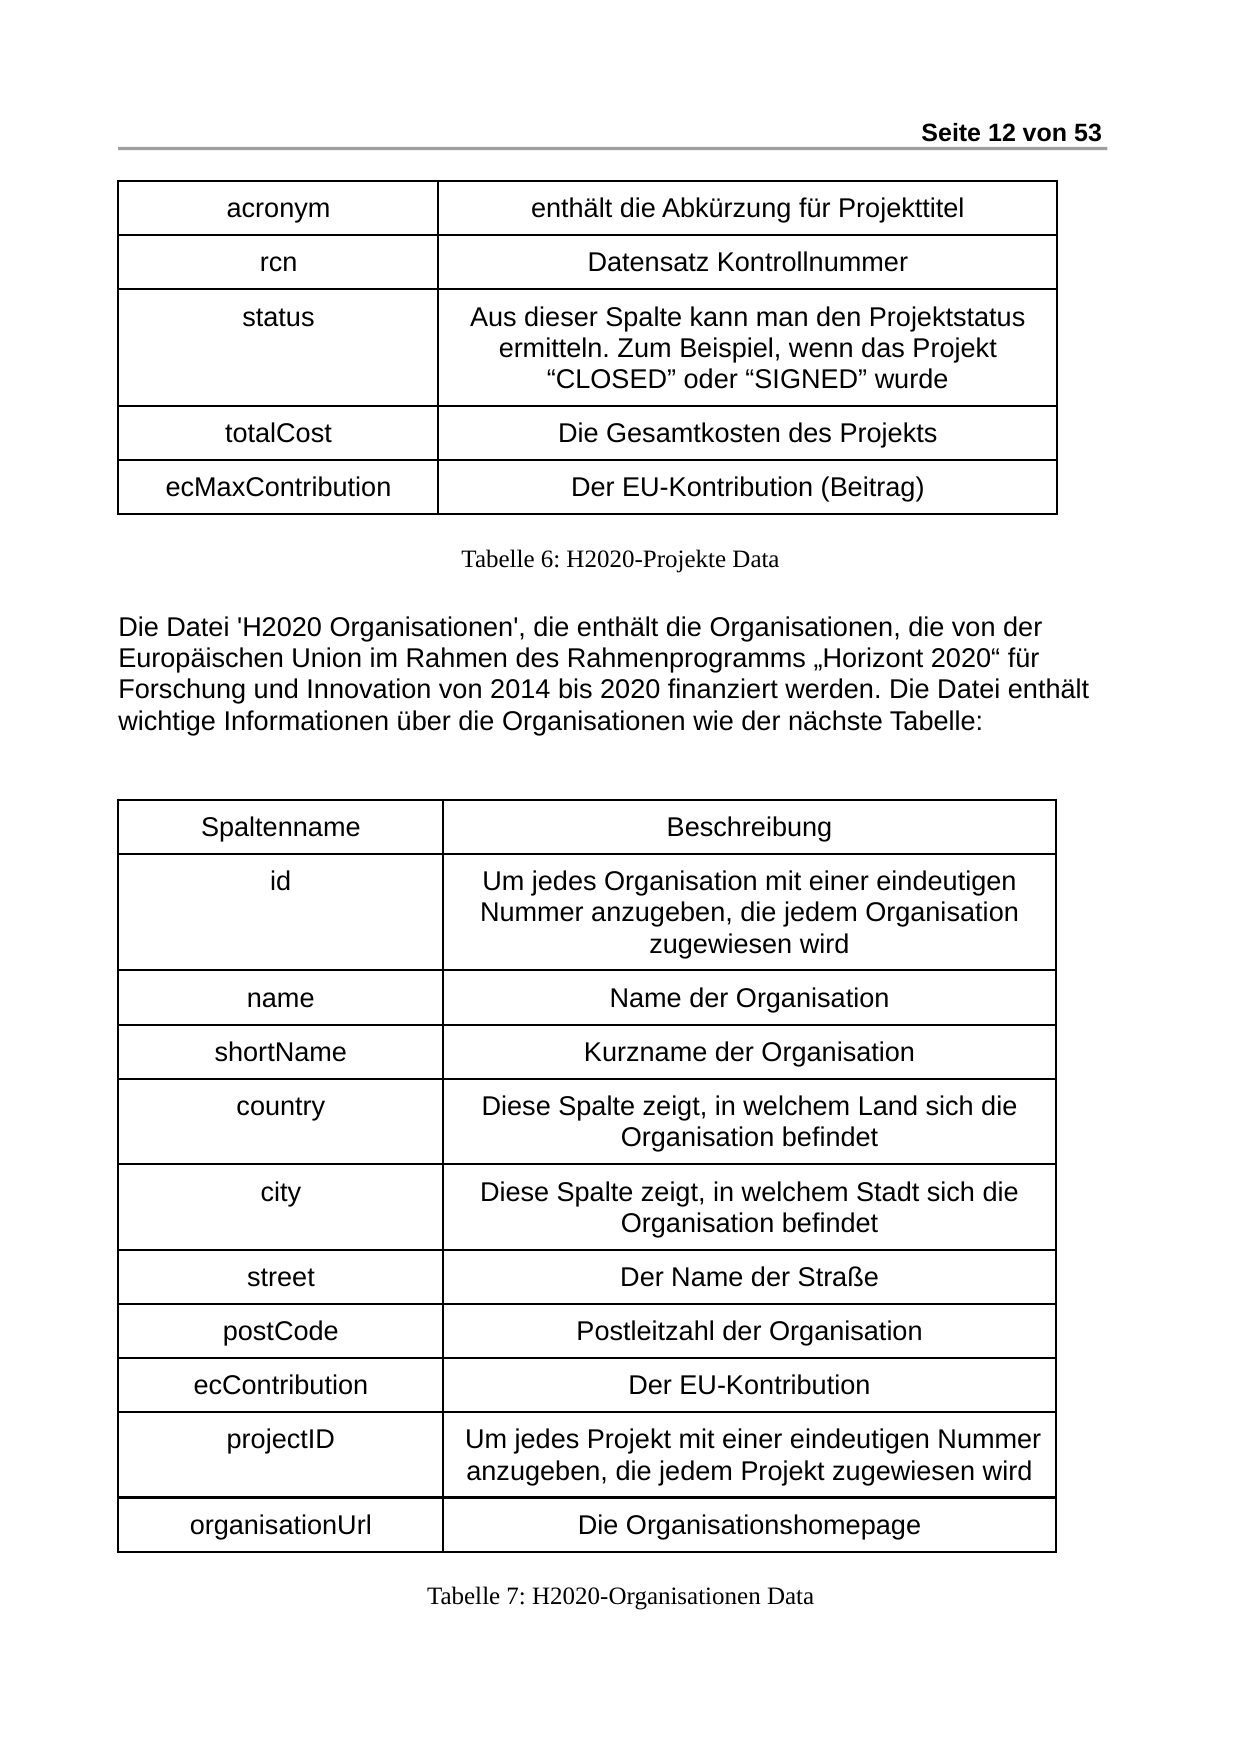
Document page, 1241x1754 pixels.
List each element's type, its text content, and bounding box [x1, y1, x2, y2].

table_cell postCode [119, 1305, 442, 1357]
table_cell Um jedes Projekt mit einer eindeutigen Nummer anzugeben, die jedem Projekt zugewiesen wird [444, 1413, 1055, 1496]
table_cell Der Name der Straße [444, 1251, 1055, 1303]
table_cell name [119, 971, 442, 1023]
table_cell ecContribution [119, 1359, 442, 1411]
table_cell Diese Spalte zeigt, in welchem Land sich die Organisation befindet [444, 1080, 1055, 1163]
table_cell Der EU-Kontribution (Beitrag) [439, 461, 1056, 513]
table_cell country [119, 1080, 442, 1163]
table_cell acronym [119, 182, 437, 234]
table_cell id [119, 855, 442, 969]
table_cell shortName [119, 1026, 442, 1078]
table_cell Aus dieser Spalte kann man den Projektstatus ermitteln. Zum Beispiel, wenn das Projekt “CLOSED” oder “SIGNED” wurde [439, 290, 1056, 405]
text Die Datei 'H2020 Organisationen', die enthält die Organisationen, die von der Europäischen Union im Rahmen des Rahmenprogramms „Horizont 2020“ für Forschung und Innovation von 2014 bis 2020 finanziert werden. Die Datei enthält wichtige Informationen über die Organisationen wie der nächste Tabelle: [118, 611, 1123, 736]
table_cell organisationUrl [119, 1499, 442, 1551]
table_cell Datensatz Kontrollnummer [439, 236, 1056, 288]
table_cell rcn [119, 236, 437, 288]
table_cell Um jedes Organisation mit einer eindeutigen Nummer anzugeben, die jedem Organisation zugewiesen wird [444, 855, 1055, 969]
table_cell totalCost [119, 407, 437, 459]
table_cell city [119, 1165, 442, 1248]
table_cell street [119, 1251, 442, 1303]
text Tabelle 6: H2020-Projekte Data [118, 544, 1123, 573]
table_cell Name der Organisation [444, 971, 1055, 1023]
table_cell Die Gesamtkosten des Projekts [439, 407, 1056, 459]
table_cell Kurzname der Organisation [444, 1026, 1055, 1078]
table_cell Die Organisationshomepage [444, 1499, 1055, 1551]
table_cell Diese Spalte zeigt, in welchem Stadt sich die Organisation befindet [444, 1165, 1055, 1248]
table_cell status [119, 290, 437, 405]
table_cell ecMaxContribution [119, 461, 437, 513]
table_cell Der EU-Kontribution [444, 1359, 1055, 1411]
table_header Spaltenname [119, 801, 442, 853]
table_cell projectID [119, 1413, 442, 1496]
table_header Beschreibung [444, 801, 1055, 853]
table_cell Postleitzahl der Organisation [444, 1305, 1055, 1357]
text Tabelle 7: H2020-Organisationen Data [118, 1581, 1123, 1610]
table_cell enthält die Abkürzung für Projekttitel [439, 182, 1056, 234]
